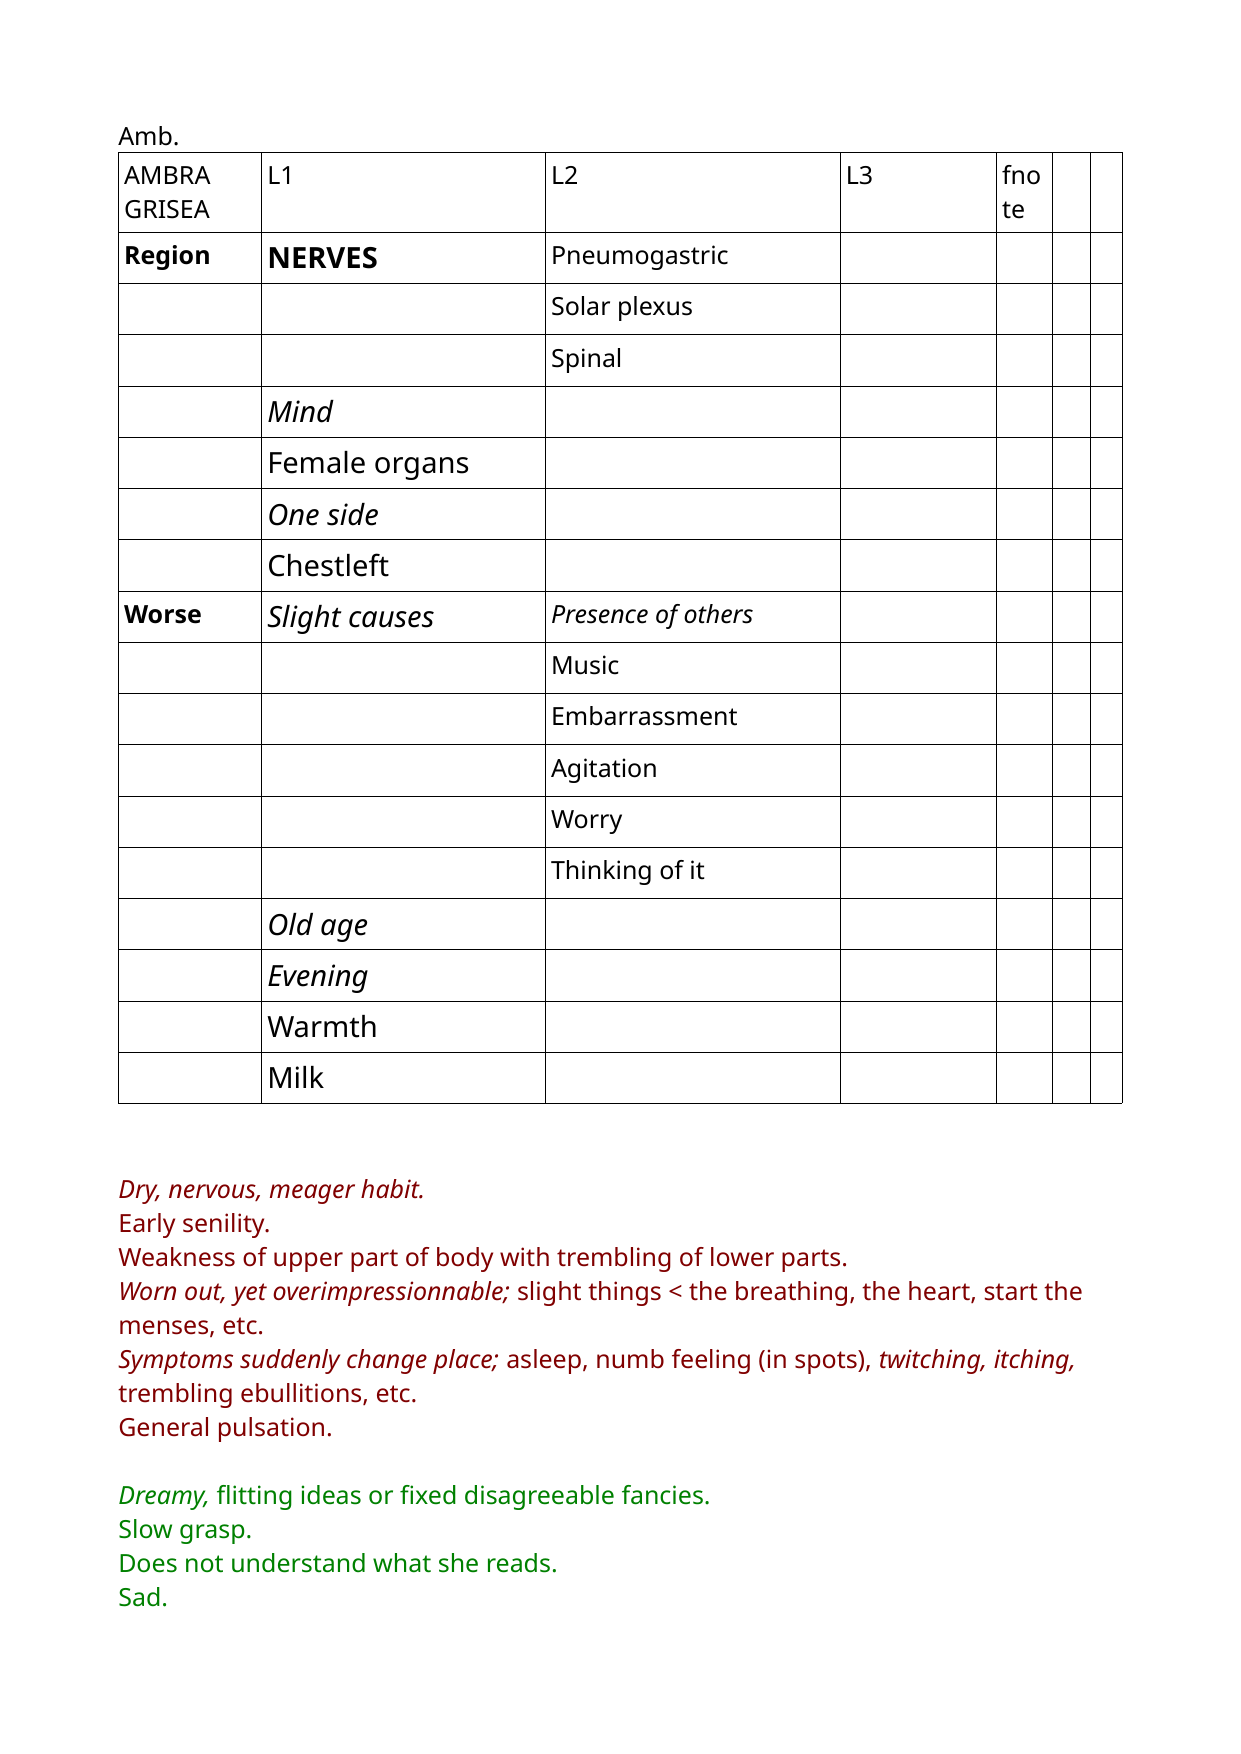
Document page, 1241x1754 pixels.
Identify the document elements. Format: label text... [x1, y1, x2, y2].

table_cell [119, 540, 261, 591]
table_cell [119, 797, 261, 847]
table_cell [841, 848, 996, 898]
table_cell [546, 438, 840, 488]
table_cell Music [546, 643, 840, 693]
table_cell [841, 950, 996, 1001]
table_cell [1053, 1053, 1090, 1103]
table_cell [997, 797, 1052, 847]
table_header L3 [841, 153, 996, 232]
table_cell NERVES [262, 233, 545, 283]
table_cell [1091, 540, 1122, 591]
table_cell Chestleft [262, 540, 545, 591]
table_cell Solar plexus [546, 284, 840, 334]
table_cell [546, 489, 840, 539]
table_cell [1091, 1002, 1122, 1052]
table_cell [1053, 1002, 1090, 1052]
table_cell [841, 438, 996, 488]
text Sad. [118, 1580, 1122, 1614]
table_cell [546, 540, 840, 591]
table_cell [841, 797, 996, 847]
table_header L2 [546, 153, 840, 232]
table_cell [841, 489, 996, 539]
table_cell Presence of others [546, 592, 840, 642]
table_cell [1053, 335, 1090, 386]
table_cell Milk [262, 1053, 545, 1103]
table_cell [997, 1002, 1052, 1052]
table_cell [1091, 745, 1122, 796]
table_cell [1091, 489, 1122, 539]
table_cell [1053, 950, 1090, 1001]
table_cell [997, 694, 1052, 744]
table_cell [997, 540, 1052, 591]
table_cell [997, 387, 1052, 437]
table_cell Slight causes [262, 592, 545, 642]
table_cell Thinking of it [546, 848, 840, 898]
table_cell [262, 848, 545, 898]
table_cell [841, 694, 996, 744]
table_cell [841, 233, 996, 283]
table_cell [1091, 335, 1122, 386]
table_cell [262, 797, 545, 847]
table_cell Worse [119, 592, 261, 642]
table_cell [262, 643, 545, 693]
table_cell [1053, 233, 1090, 283]
table_cell [997, 848, 1052, 898]
table_cell [997, 233, 1052, 283]
table_cell [1091, 438, 1122, 488]
table_cell Warmth [262, 1002, 545, 1052]
table_cell [119, 848, 261, 898]
table_cell [119, 694, 261, 744]
table_cell [1091, 592, 1122, 642]
table_cell [1091, 387, 1122, 437]
table_header [1053, 153, 1090, 232]
table_cell [1053, 694, 1090, 744]
text Slow grasp. [118, 1512, 1122, 1546]
table_cell [1053, 848, 1090, 898]
table_cell [841, 1053, 996, 1103]
table_cell [841, 540, 996, 591]
text Weakness of upper part of body with trembling of lower parts. [118, 1239, 1122, 1273]
table_cell [546, 1053, 840, 1103]
table_cell [841, 1002, 996, 1052]
table_cell [997, 899, 1052, 949]
table_cell [997, 1053, 1052, 1103]
table_cell Mind [262, 387, 545, 437]
table_cell [1053, 592, 1090, 642]
table_cell [119, 438, 261, 488]
table_cell [1091, 797, 1122, 847]
table_cell [1053, 797, 1090, 847]
table_cell [1091, 694, 1122, 744]
table_cell [1091, 950, 1122, 1001]
table_cell [1053, 489, 1090, 539]
text Dreamy, flitting ideas or fixed disagreeable fancies. [118, 1478, 1122, 1512]
table_cell [1053, 643, 1090, 693]
table_cell [262, 284, 545, 334]
table_cell [119, 1002, 261, 1052]
table_cell [1053, 438, 1090, 488]
text Worn out, yet overimpressionnable; slight things < the breathing, the heart, start the menses, etc. [118, 1273, 1122, 1342]
table_cell Worry [546, 797, 840, 847]
table_cell [841, 284, 996, 334]
table_cell [119, 950, 261, 1001]
table_cell [1053, 540, 1090, 591]
table_cell [119, 284, 261, 334]
table_header [1091, 153, 1122, 232]
table_cell [546, 899, 840, 949]
table_cell [997, 745, 1052, 796]
table_cell One side [262, 489, 545, 539]
text Amb. [118, 118, 1122, 152]
table_cell [119, 489, 261, 539]
text Early senility. [118, 1205, 1122, 1239]
table_cell [841, 899, 996, 949]
table_cell [262, 694, 545, 744]
table_cell [262, 335, 545, 386]
table_cell [119, 899, 261, 949]
table_cell [1053, 387, 1090, 437]
text General pulsation. [118, 1410, 1122, 1444]
table_cell [1091, 643, 1122, 693]
table_cell Agitation [546, 745, 840, 796]
table_cell [1091, 848, 1122, 898]
table_cell [997, 643, 1052, 693]
table_cell [997, 284, 1052, 334]
table_cell [997, 950, 1052, 1001]
text Does not understand what she reads. [118, 1546, 1122, 1580]
table_cell [841, 745, 996, 796]
table_cell [997, 335, 1052, 386]
table_cell [119, 335, 261, 386]
table_header L1 [262, 153, 545, 232]
table_cell [997, 592, 1052, 642]
table_cell [546, 387, 840, 437]
table_cell [119, 387, 261, 437]
table_cell [546, 1002, 840, 1052]
table_cell Spinal [546, 335, 840, 386]
table_cell [997, 438, 1052, 488]
table_cell [1053, 899, 1090, 949]
table_cell [119, 643, 261, 693]
table_cell [1053, 284, 1090, 334]
table_cell Female organs [262, 438, 545, 488]
table_cell [119, 745, 261, 796]
table_cell Embarrassment [546, 694, 840, 744]
table_cell [1053, 745, 1090, 796]
table_cell [119, 1053, 261, 1103]
table_cell [997, 489, 1052, 539]
text Symptoms suddenly change place; asleep, numb feeling (in spots), twitching, itching, trembling ebullitions, etc. [118, 1342, 1122, 1410]
table_cell [1091, 284, 1122, 334]
table_cell [1091, 233, 1122, 283]
table_cell [841, 643, 996, 693]
table_cell [1091, 899, 1122, 949]
table_cell Old age [262, 899, 545, 949]
table_header fnote [997, 153, 1052, 232]
table_cell [546, 950, 840, 1001]
table_cell Pneumogastric [546, 233, 840, 283]
table_header AMBRA GRISEA [119, 153, 261, 232]
table_cell [262, 745, 545, 796]
table_cell [841, 592, 996, 642]
table_cell [841, 387, 996, 437]
table_cell Evening [262, 950, 545, 1001]
text Dry, nervous, meager habit. [118, 1171, 1122, 1205]
table_cell Region [119, 233, 261, 283]
table_cell [841, 335, 996, 386]
table_cell [1091, 1053, 1122, 1103]
